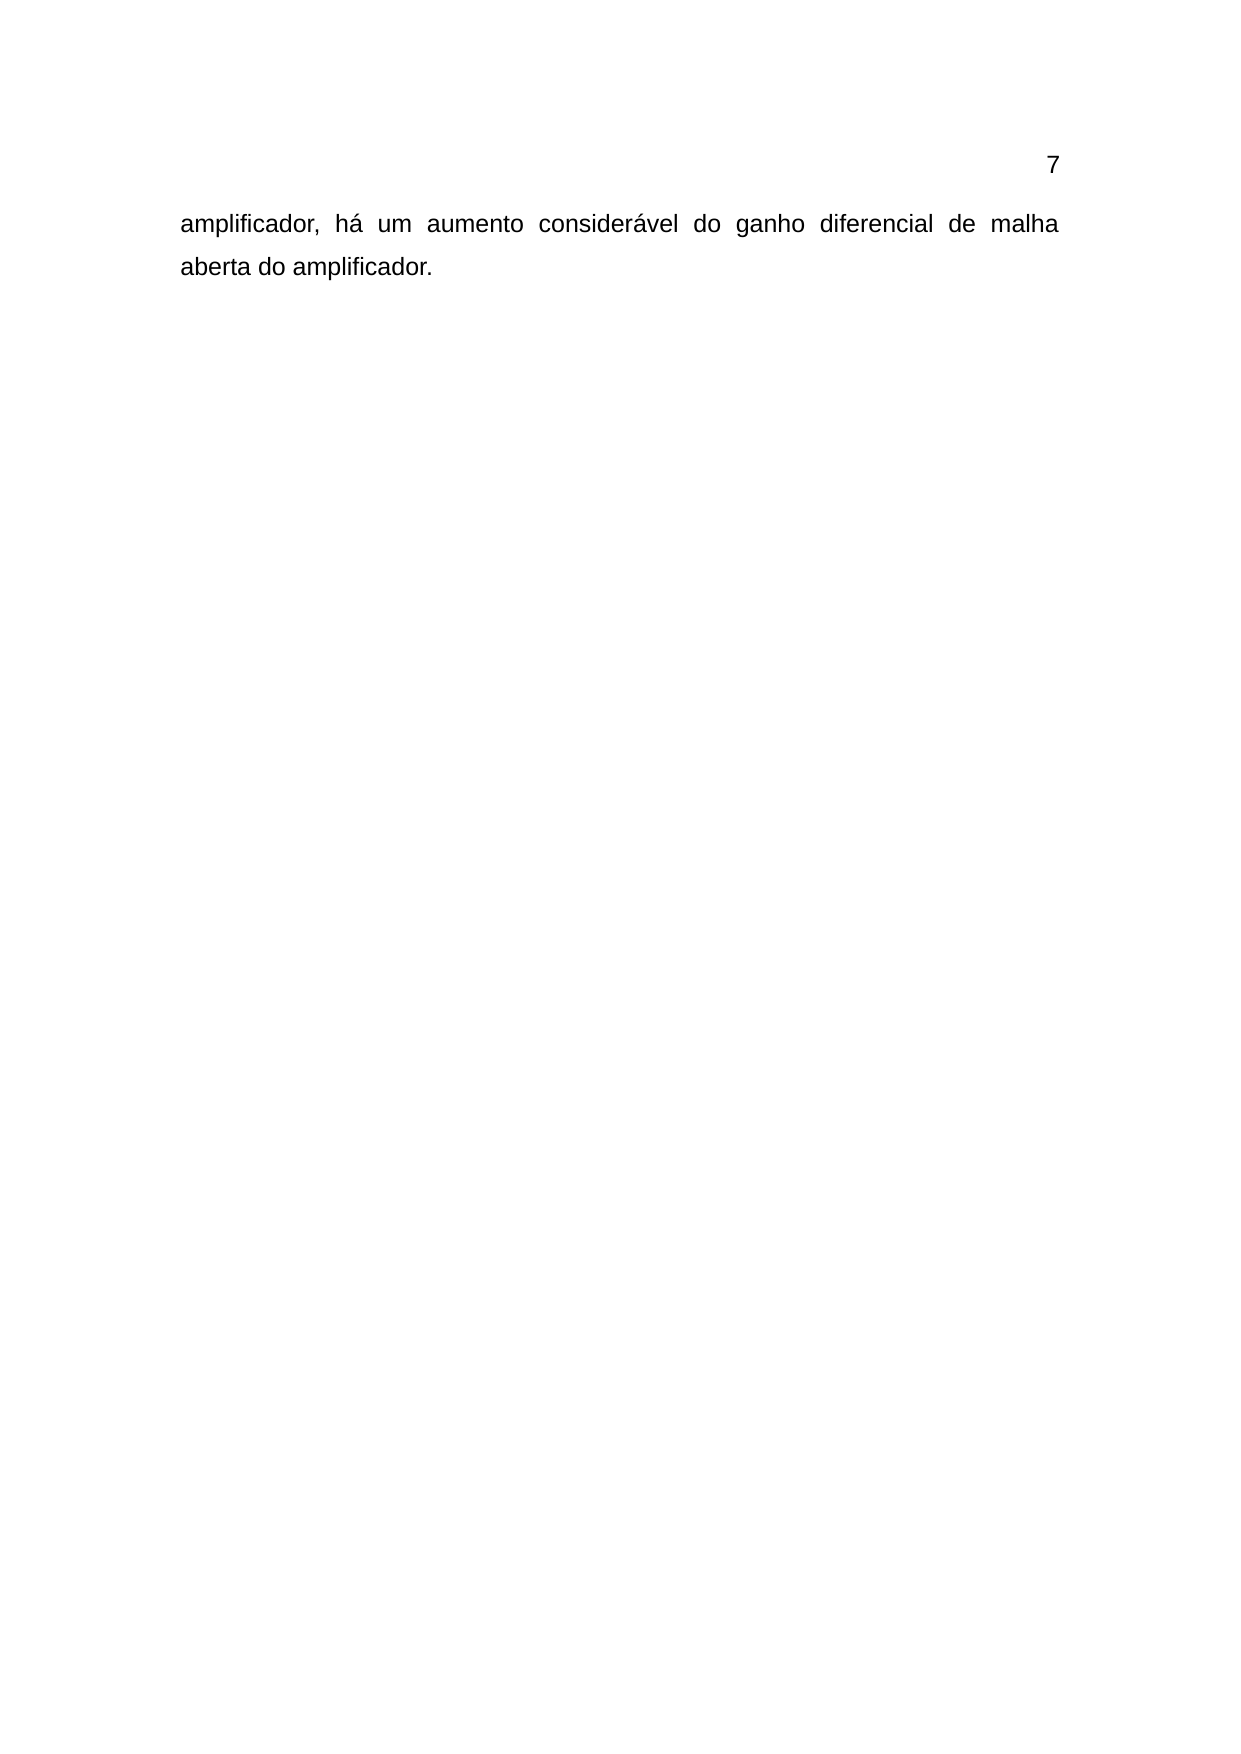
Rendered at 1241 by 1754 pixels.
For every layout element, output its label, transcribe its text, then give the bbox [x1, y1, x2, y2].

text amplificador, há um aumento considerável do ganho diferencial de malha aberta do amplificador. [180, 209, 1060, 281]
